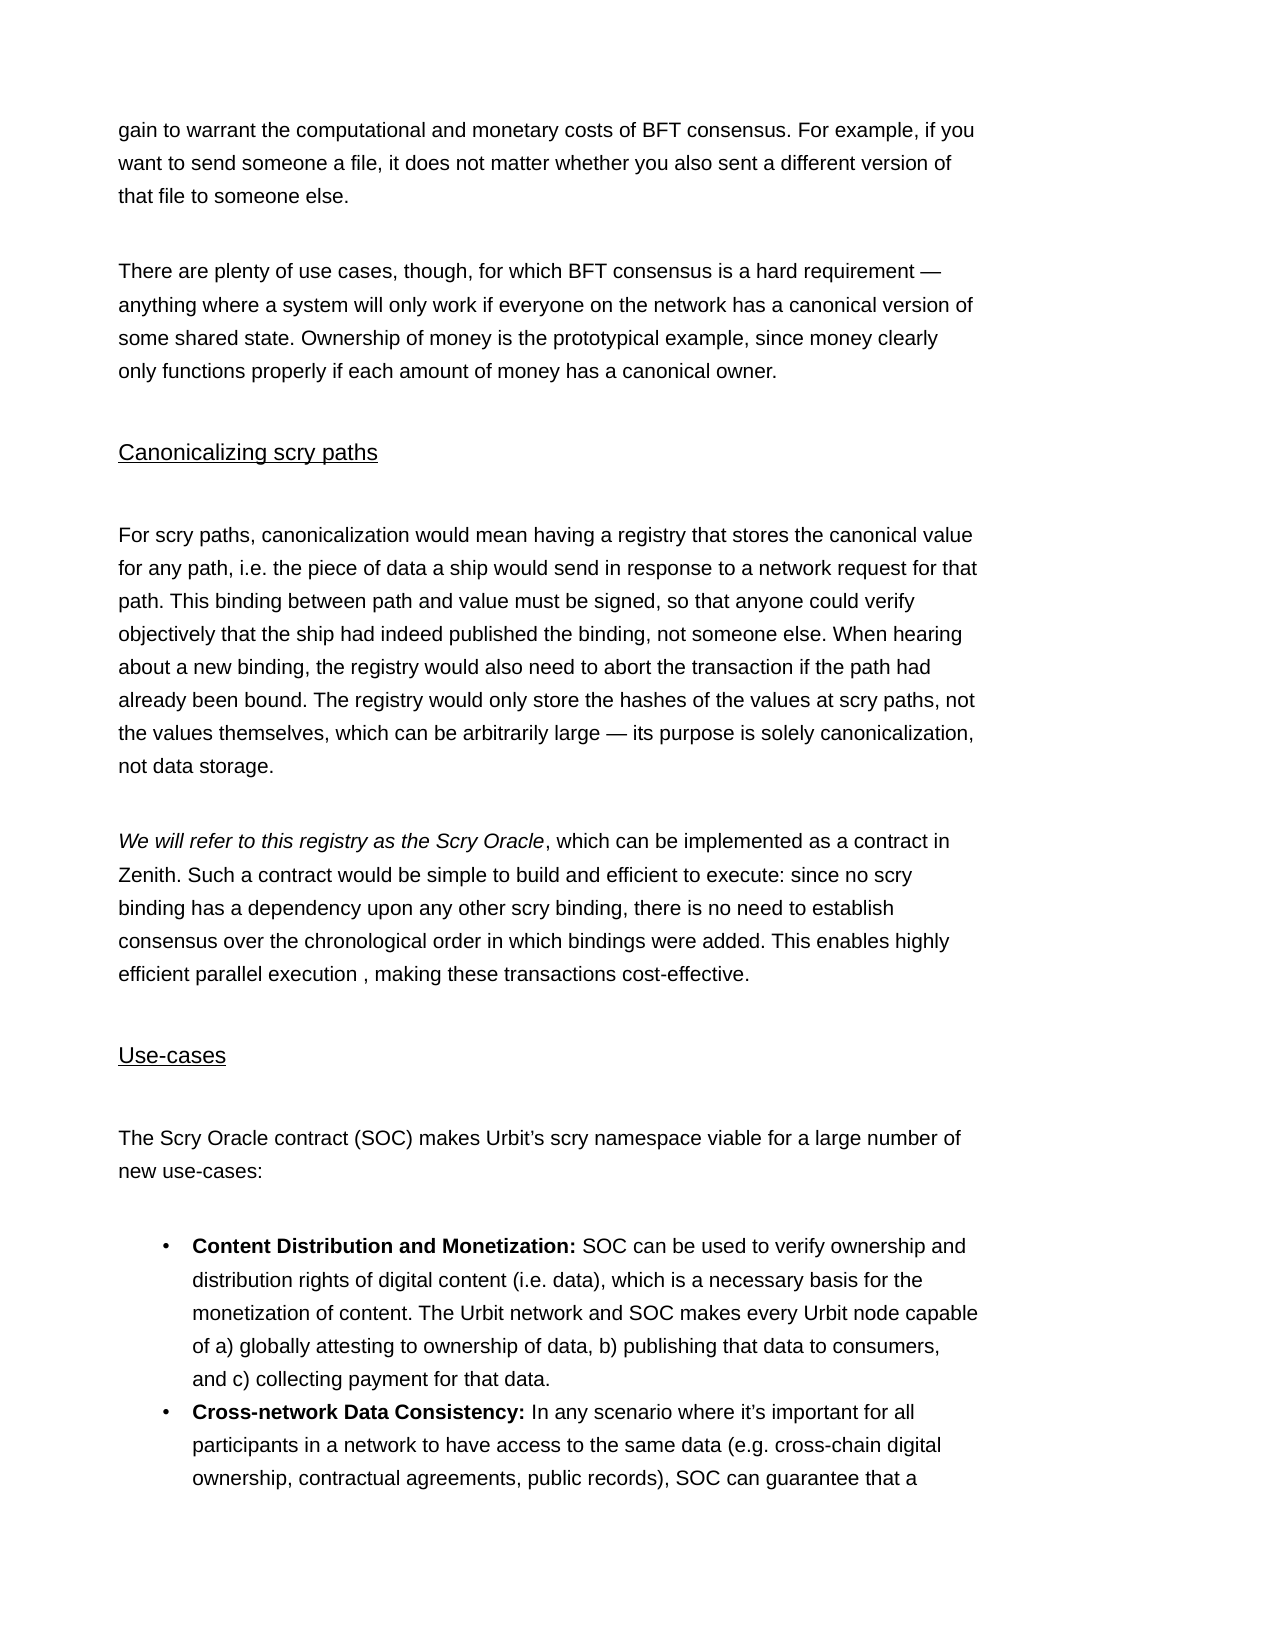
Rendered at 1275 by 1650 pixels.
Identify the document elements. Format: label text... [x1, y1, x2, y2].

text For scry paths, canonicalization would mean having a registry that stores the canonical value for any path, i.e. the piece of data a ship would send in response to a network request for that path. This binding between path and value must be signed, so that anyone could verify objectively that the ship had indeed published the binding, not someone else. When hearing about a new binding, the registry would also need to abort the transaction if the path had already been bound. The registry would only store the hashes of the values at scry paths, not the values themselves, which can be arbitrarily large — its purpose is solely canonicalization, not data storage. [118, 523, 980, 778]
subtitle Canonicalizing scry paths [118, 439, 980, 465]
text There are plenty of use cases, though, for which BFT consensus is a hard requirement — anything where a system will only work if everyone on the network has a canonical version of some shared state. Ownership of money is the prototypical example, since money clearly only functions properly if each amount of money has a canonical owner. [118, 259, 980, 382]
list Cross-network Data Consistency: In any scenario where it’s important for all participants in a network to have access to the same data (e.g. cross-chain digital ownership, contractual agreements, public records), SOC can guarantee that a [162, 1399, 980, 1489]
text We will refer to this registry as the Scry Oracle, which can be implemented as a contract in Zenith. Such a contract would be simple to build and efficient to execute: since no scry binding has a dependency upon any other scry binding, there is no need to establish consensus over the chronological order in which bindings were added. This enables highly efficient parallel execution , making these transactions cost-effective. [118, 829, 980, 985]
text gain to warrant the computational and monetary costs of BFT consensus. For example, if you want to send someone a file, it does not matter whether you also sent a different version of that file to someone else. [118, 118, 980, 208]
list Content Distribution and Monetization: SOC can be used to verify ownership and distribution rights of digital content (i.e. data), which is a necessary basis for the monetization of content. The Urbit network and SOC makes every Urbit node capable of a) globally attesting to ownership of data, b) publishing that data to consumers, and c) collecting payment for that data. [162, 1234, 980, 1390]
text The Scry Oracle contract (SOC) makes Urbit’s scry namespace viable for a large number of new use-cases: [118, 1126, 980, 1183]
subtitle Use-cases [118, 1042, 980, 1068]
